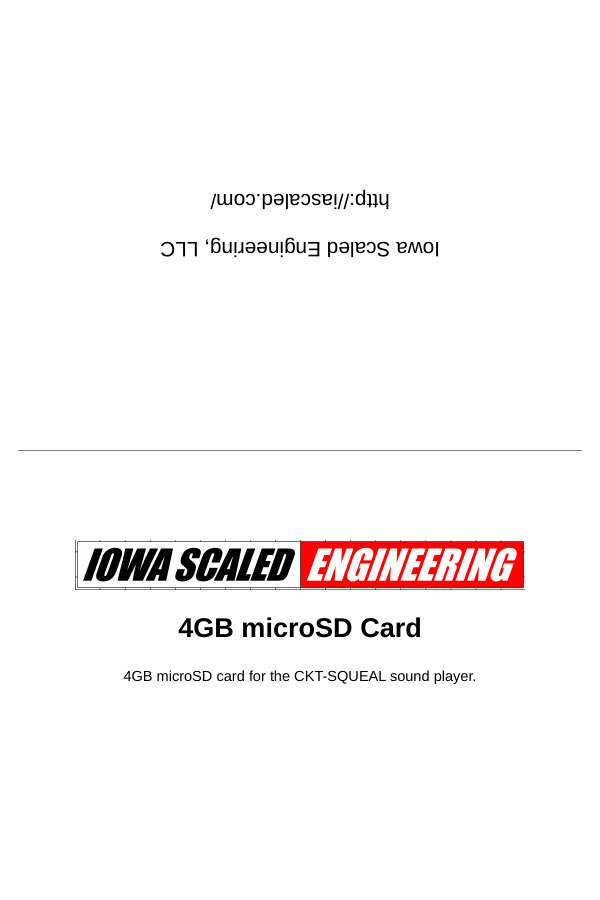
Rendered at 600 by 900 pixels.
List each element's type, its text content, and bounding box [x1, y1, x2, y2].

text 4GB microSD card for the CKT-SQUEAL sound player. [75, 668, 525, 684]
picture [75, 540, 525, 590]
text 4GB microSD Card [37, 612, 562, 644]
